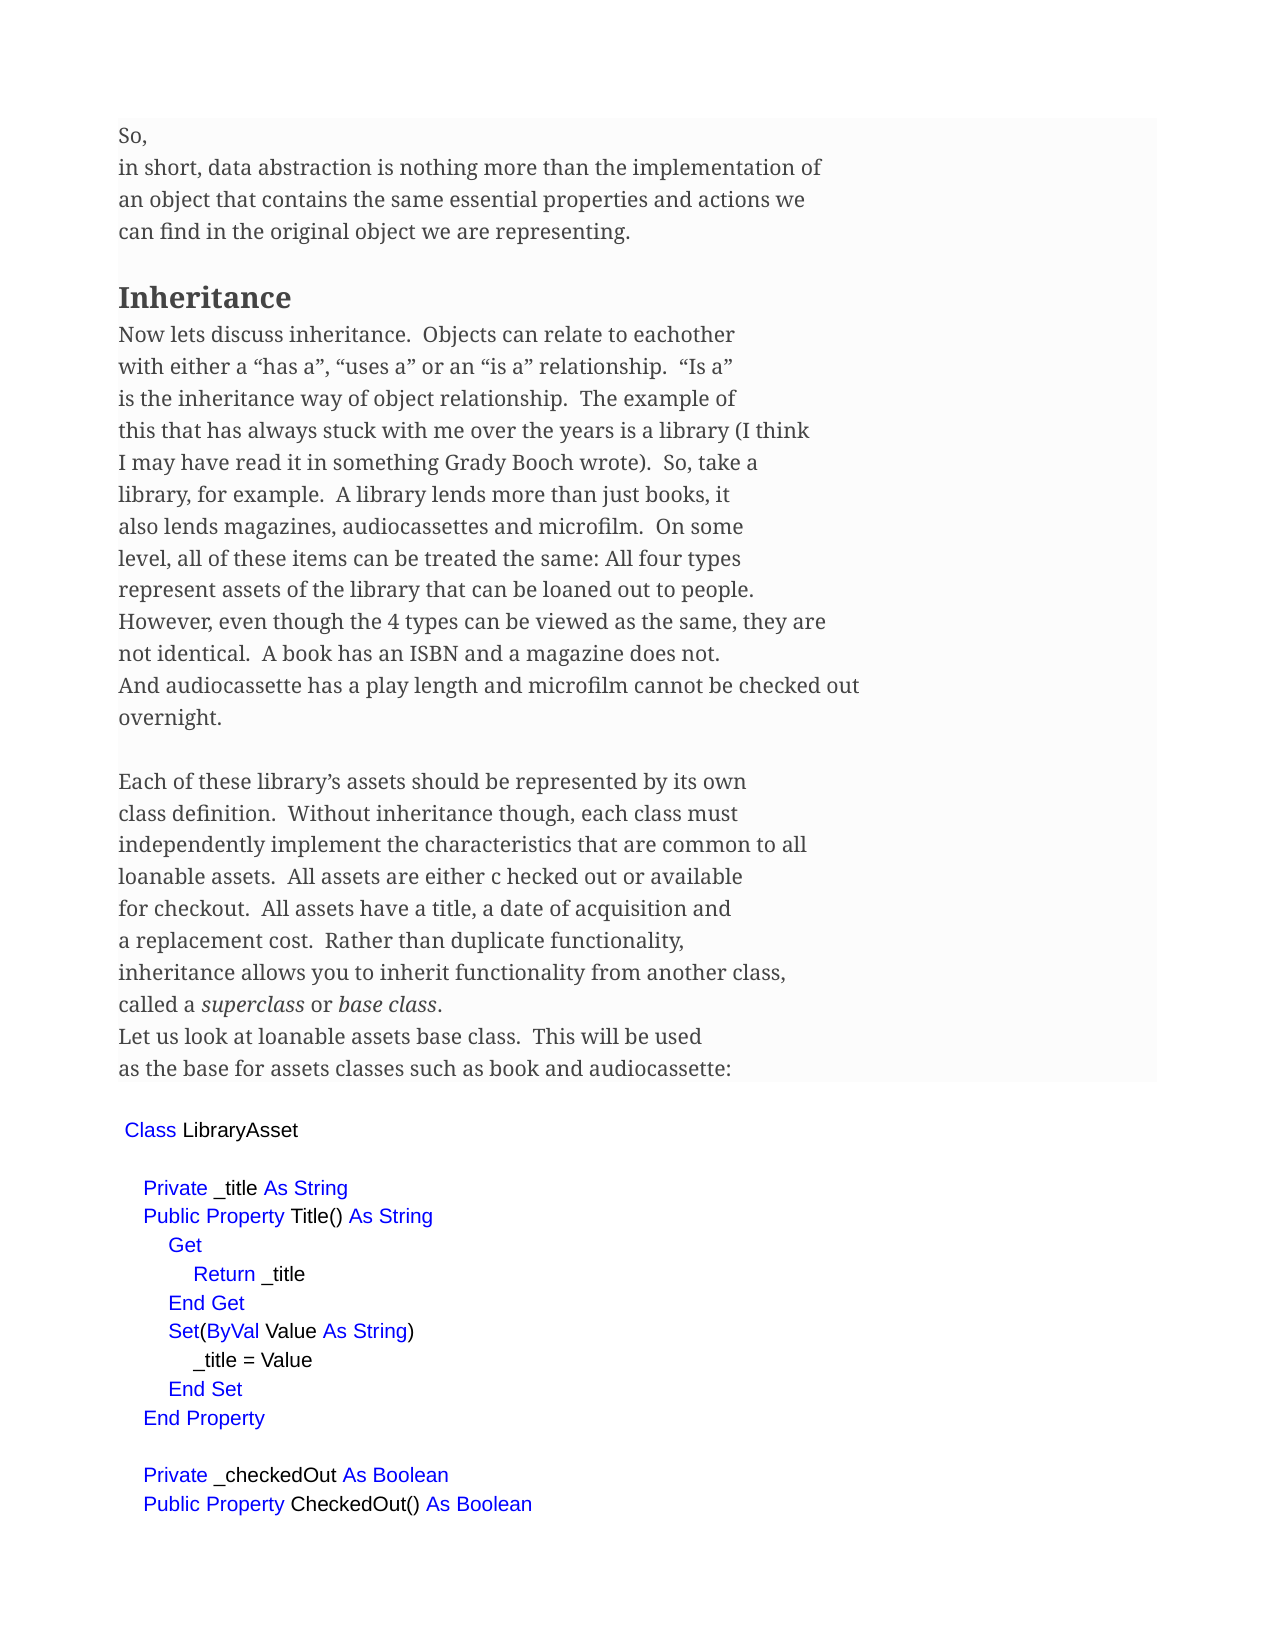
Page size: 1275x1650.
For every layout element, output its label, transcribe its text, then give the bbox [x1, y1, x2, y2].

text Return _title [118, 1258, 1157, 1287]
text Class LibraryAsset [118, 1114, 1157, 1143]
text Let us look at loanable assets base class. This will be used as the base for assets classes such as book and audiocassette: [118, 1018, 1157, 1082]
text End Property [118, 1402, 1157, 1430]
text Public Property CheckedOut() As Boolean [118, 1488, 1157, 1517]
text Now lets discuss inheritance. Objects can relate to eachother with either a “has a”, “uses a” or an “is a” relationship. “Is a” is the inheritance way of object relationship. The example of this that has always stuck with me over the years is a library (I think I may have read it in something Grady Booch wrote). So, take a library, for example. A library lends more than just books, it also lends magazines, audiocassettes and microfilm. On some level, all of these items can be treated the same: All four types represent assets of the library that can be loaned out to people. However, even though the 4 types can be viewed as the same, they are not identical. A book has an ISBN and a magazine does not. And audiocassette has a play length and microfilm cannot be checked out overnight. [118, 317, 1157, 732]
text Private _title As String [118, 1172, 1157, 1200]
text Inheritance [118, 277, 1157, 317]
text End Set [118, 1373, 1157, 1402]
text Private _checkedOut As Boolean [118, 1459, 1157, 1488]
text So, in short, data abstraction is nothing more than the implementation of an object that contains the same essential properties and actions we can find in the original object we are representing. [118, 118, 1157, 246]
text Set(ByVal Value As String) [118, 1315, 1157, 1344]
text Public Property Title() As String [118, 1200, 1157, 1229]
text End Get [118, 1287, 1157, 1315]
text Each of these library’s assets should be represented by its own class definition. Without inheritance though, each class must independently implement the characteristics that are common to all loanable assets. All assets are either c hecked out or available for checkout. All assets have a title, a date of acquisition and a replacement cost. Rather than duplicate functionality, inheritance allows you to inherit functionality from another class, called a superclass or base class. [118, 763, 1157, 1018]
text _title = Value [118, 1344, 1157, 1373]
text Get [118, 1229, 1157, 1258]
